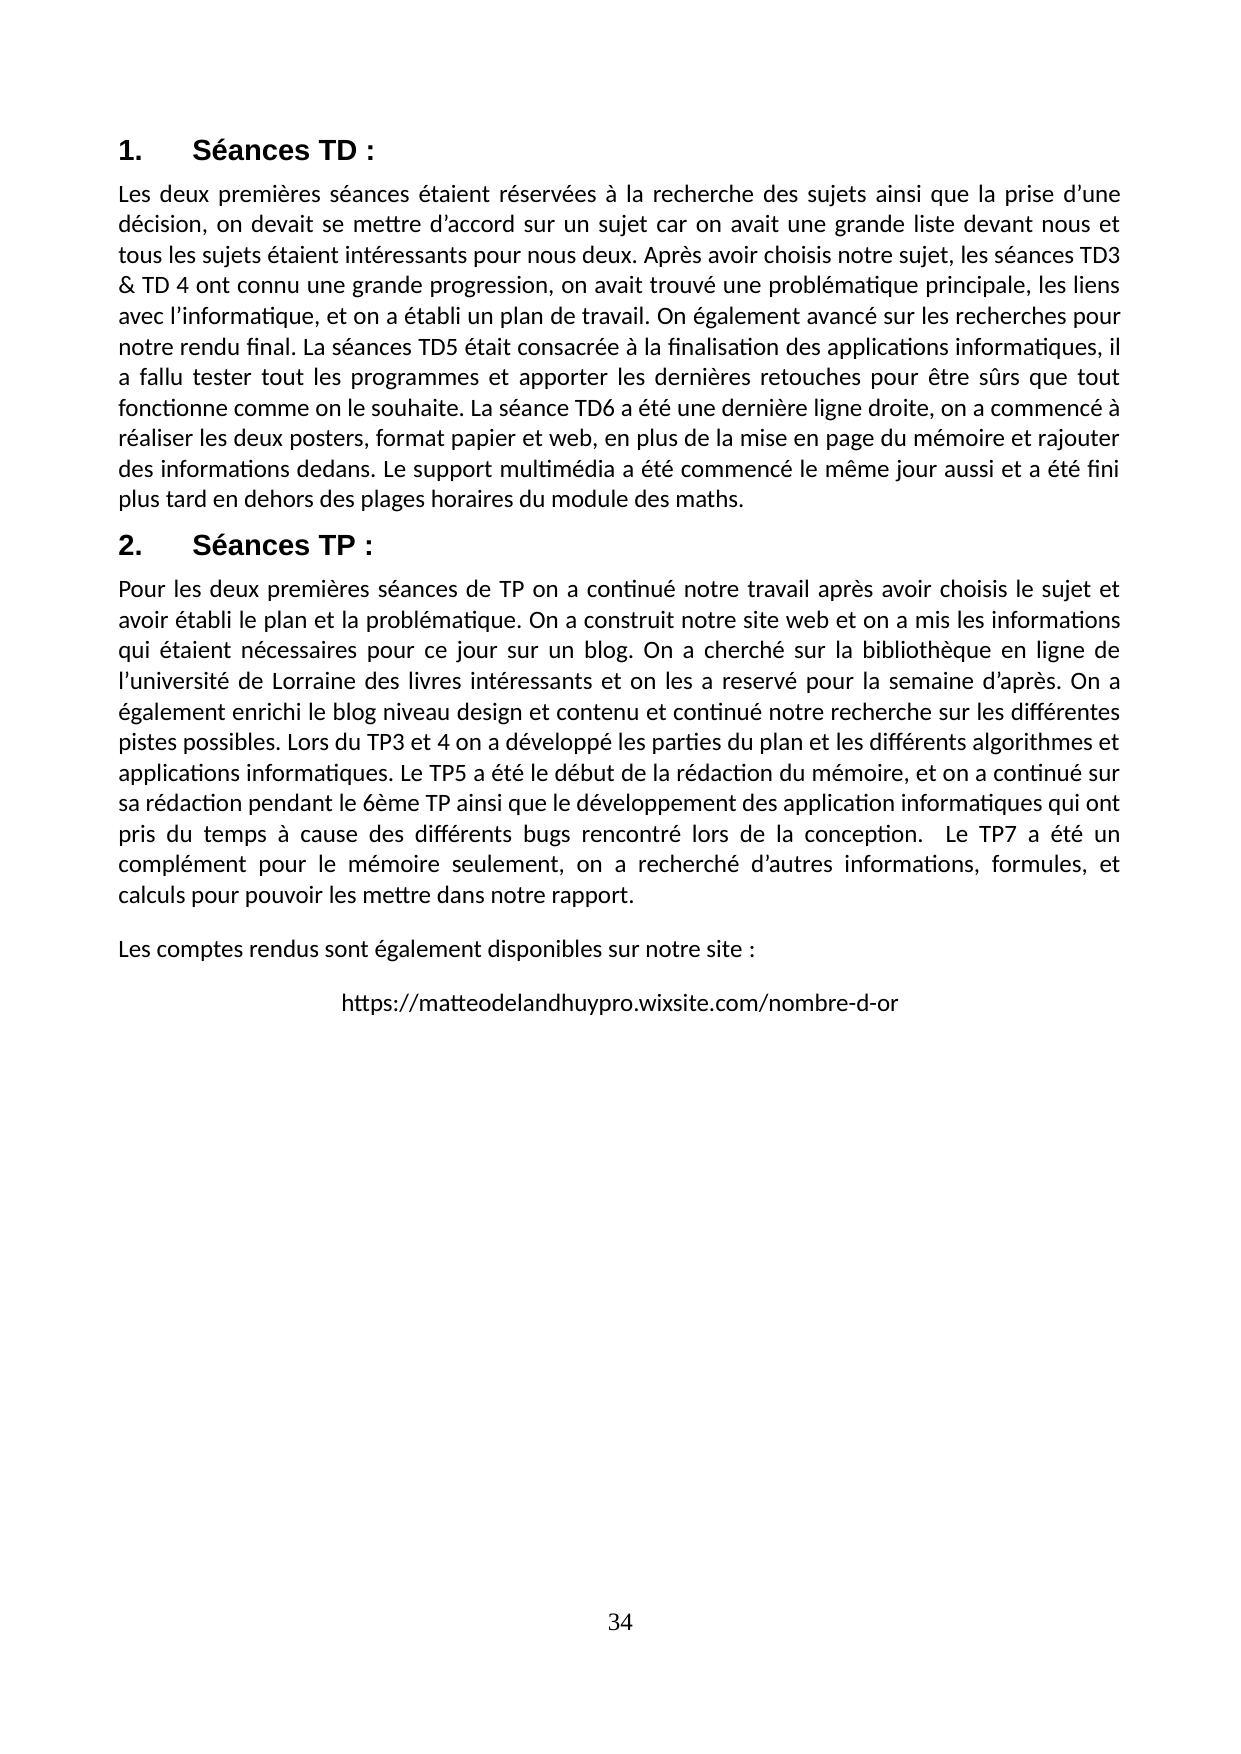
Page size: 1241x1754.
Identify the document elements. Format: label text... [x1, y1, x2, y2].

subtitle Séances TP : [118, 528, 1122, 562]
text Pour les deux premières séances de TP on a continué notre travail après avoir choisis le sujet et avoir établi le plan et la problématique. On a construit notre site web et on a mis les informations qui étaient nécessaires pour ce jour sur un blog. On a cherché sur la bibliothèque en ligne de l’université de Lorraine des livres intéressants et on les a reservé pour la semaine d’après. On a également enrichi le blog niveau design et contenu et continué notre recherche sur les différentes pistes possibles. Lors du TP3 et 4 on a développé les parties du plan et les différents algorithmes et applications informatiques. Le TP5 a été le début de la rédaction du mémoire, et on a continué sur sa rédaction pendant le 6ème TP ainsi que le développement des application informatiques qui ont pris du temps à cause des différents bugs rencontré lors de la conception. Le TP7 a été un complément pour le mémoire seulement, on a recherché d’autres informations, formules, et calculs pour pouvoir les mettre dans notre rapport. [118, 574, 1122, 909]
text Les deux premières séances étaient réservées à la recherche des sujets ainsi que la prise d’une décision, on devait se mettre d’accord sur un sujet car on avait une grande liste devant nous et tous les sujets étaient intéressants pour nous deux. Après avoir choisis notre sujet, les séances TD3 & TD 4 ont connu une grande progression, on avait trouvé une problématique principale, les liens avec l’informatique, et on a établi un plan de travail. On également avancé sur les recherches pour notre rendu final. La séances TD5 était consacrée à la finalisation des applications informatiques, il a fallu tester tout les programmes et apporter les dernières retouches pour être sûrs que tout fonctionne comme on le souhaite. La séance TD6 a été une dernière ligne droite, on a commencé à réaliser les deux posters, format papier et web, en plus de la mise en page du mémoire et rajouter des informations dedans. Le support multimédia a été commencé le même jour aussi et a été fini plus tard en dehors des plages horaires du module des maths. [118, 178, 1122, 514]
text https://matteodelandhuypro.wixsite.com/nombre-d-or [118, 987, 1122, 1018]
text Les comptes rendus sont également disponibles sur notre site : [118, 933, 1122, 963]
subtitle Séances TD : [118, 133, 1122, 166]
